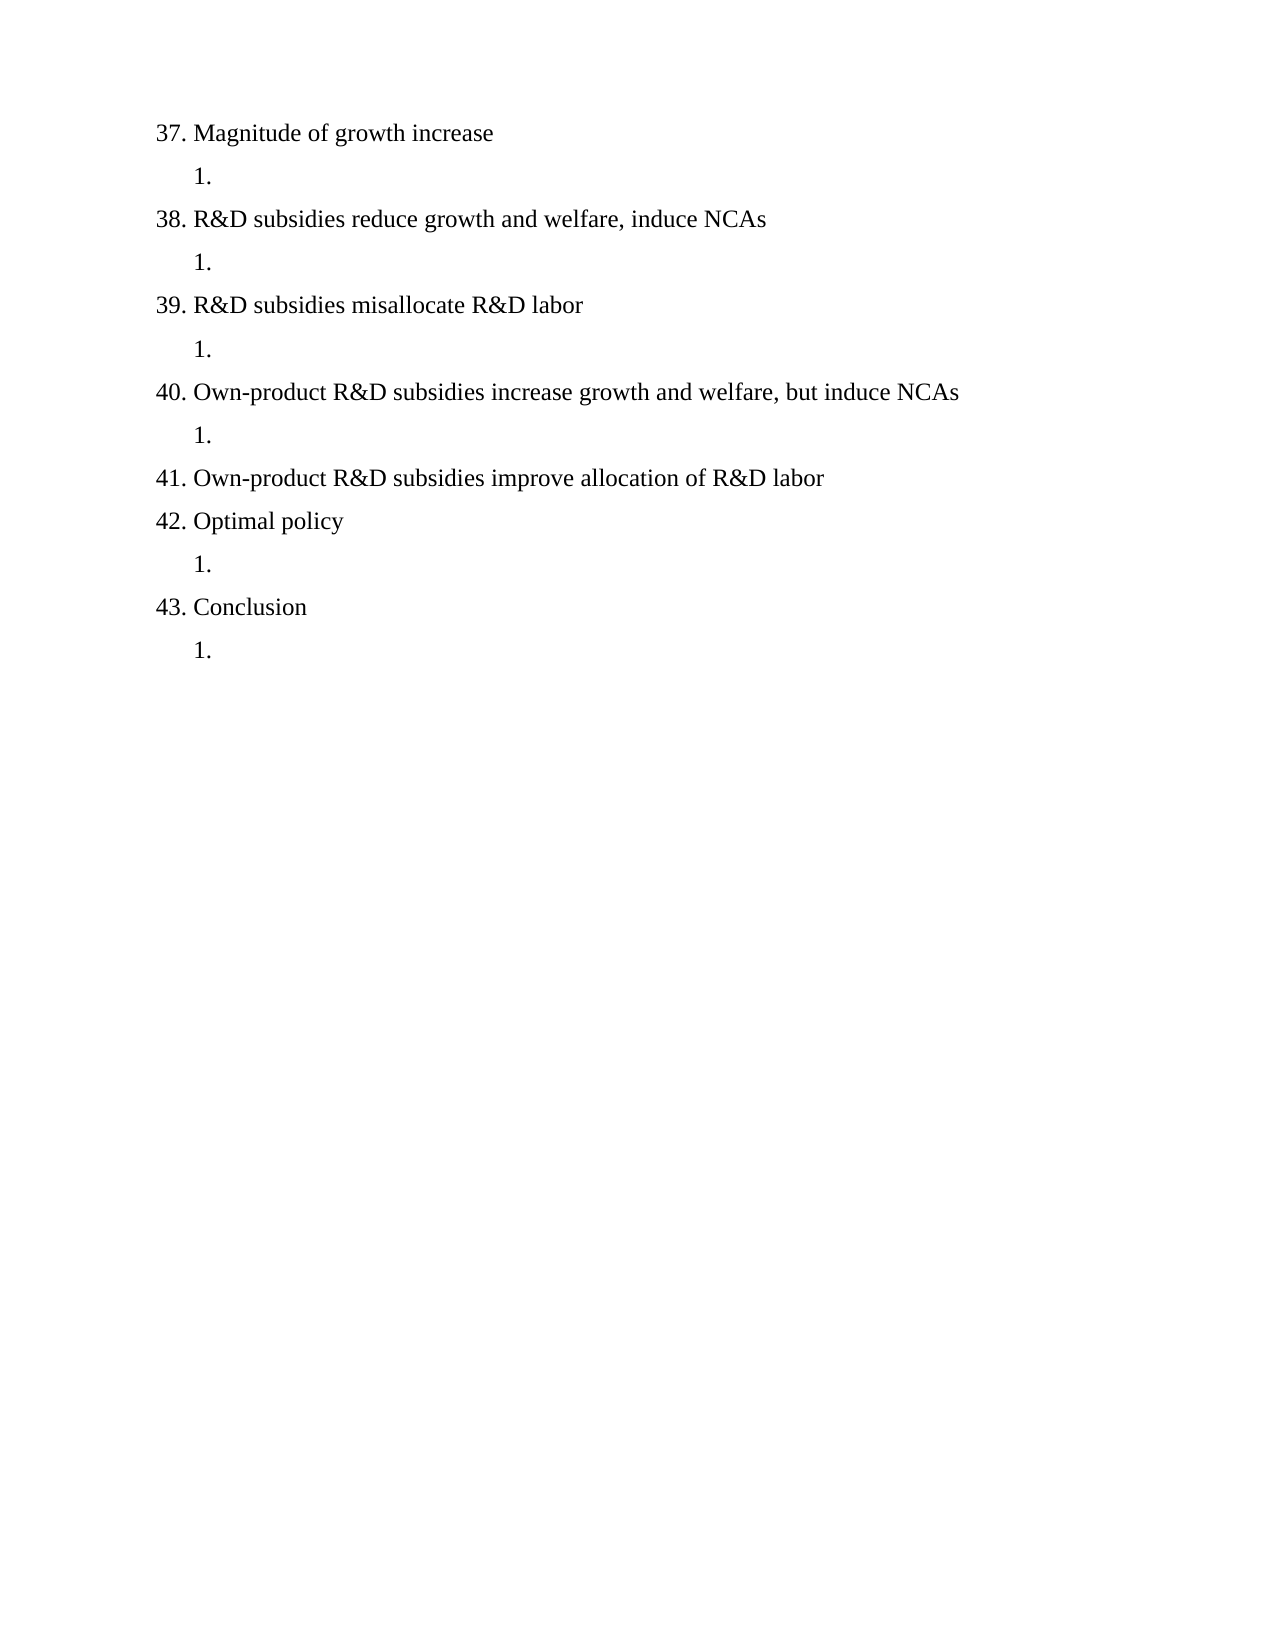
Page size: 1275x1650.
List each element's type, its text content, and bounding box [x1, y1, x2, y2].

list Magnitude of growth increase [156, 118, 1157, 147]
list Own-product R&D subsidies increase growth and welfare, but induce NCAs [156, 377, 1157, 406]
list Conclusion [156, 592, 1157, 621]
list R&D subsidies reduce growth and welfare, induce NCAs [156, 204, 1157, 233]
list Own-product R&D subsidies improve allocation of R&D labor [156, 463, 1157, 492]
list Optimal policy [156, 506, 1157, 535]
list R&D subsidies misallocate R&D labor [156, 291, 1157, 319]
